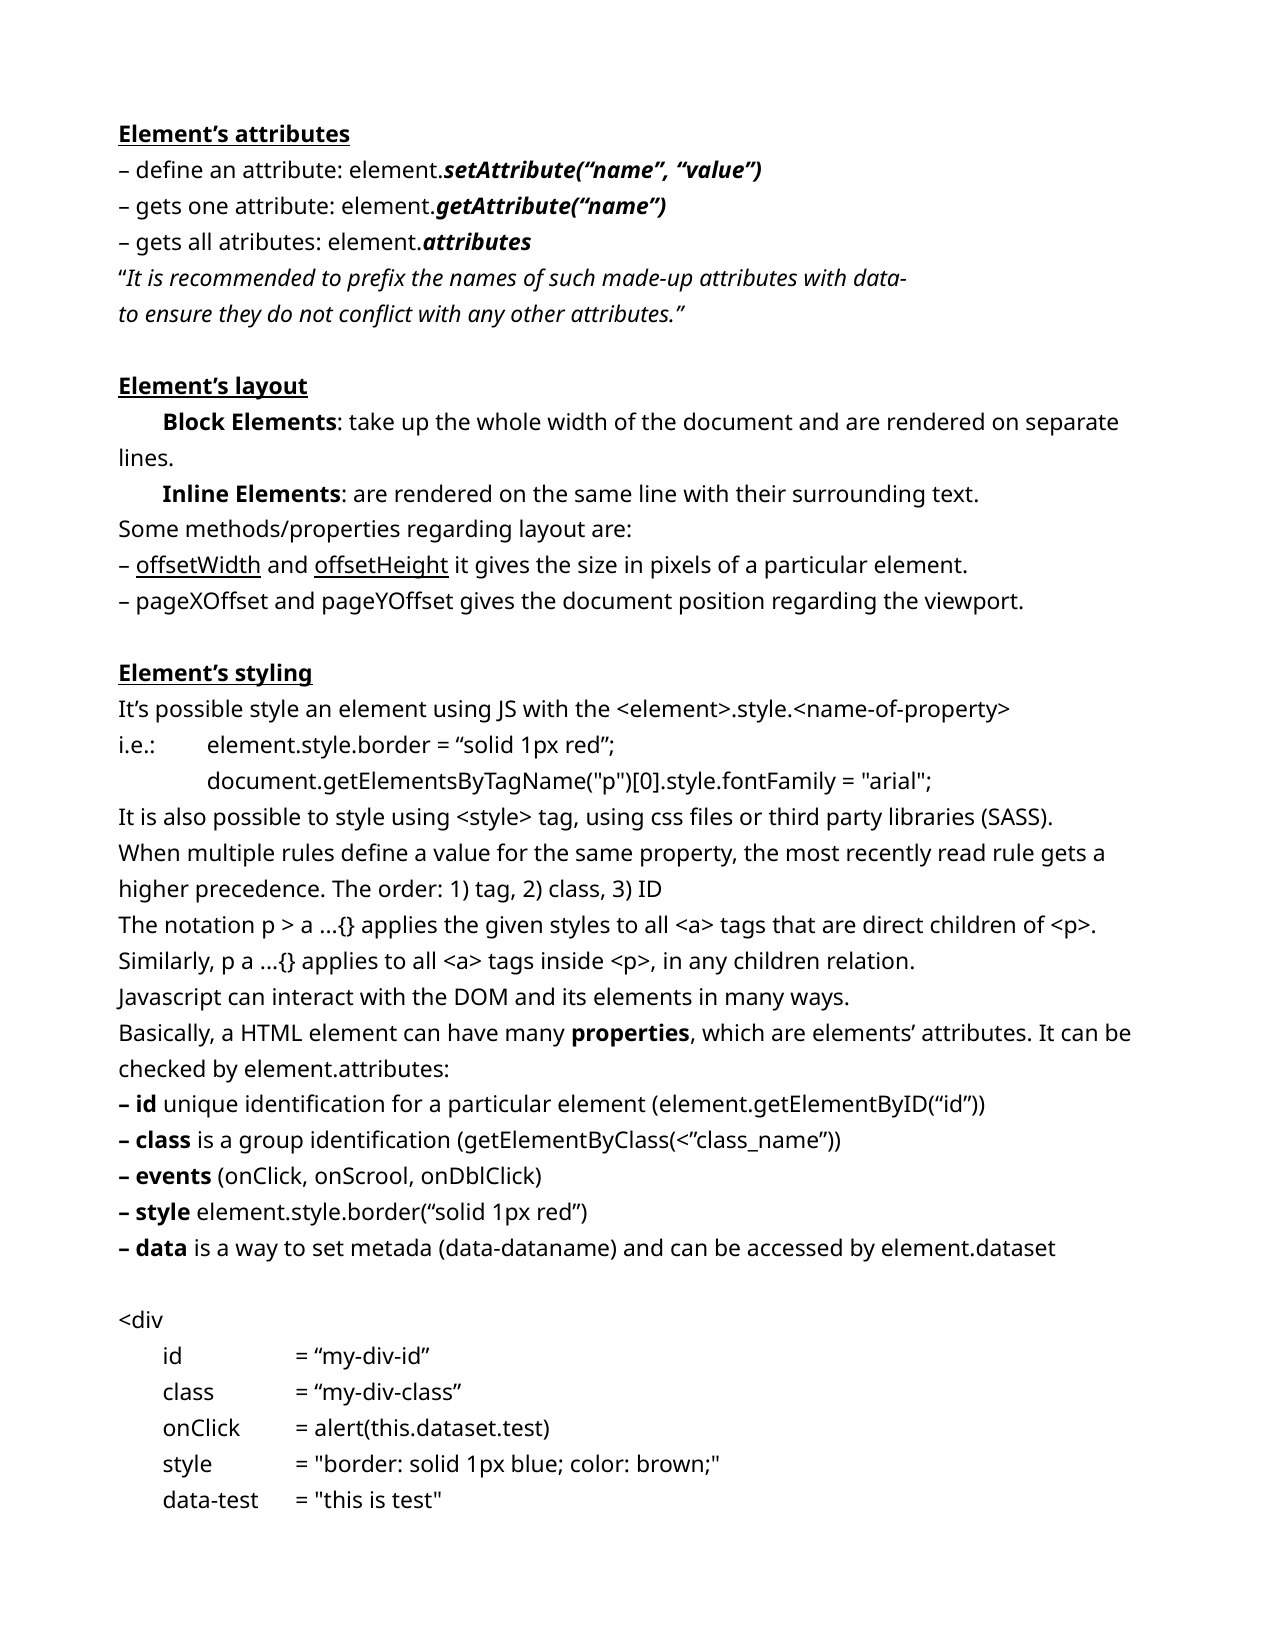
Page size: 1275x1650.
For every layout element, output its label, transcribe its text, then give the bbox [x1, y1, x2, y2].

text – id unique identification for a particular element (element.getElementByID(“id”)) [118, 1088, 1157, 1120]
text – define an attribute: element.setAttribute(“name”, “value”) [118, 154, 1157, 185]
text – gets one attribute: element.getAttribute(“name”) [118, 190, 1157, 221]
text <div [118, 1304, 1157, 1335]
text i.e.: element.style.border = “solid 1px red”; [118, 729, 1157, 760]
text – class is a group identification (getElementByClass(<”class_name”)) [118, 1124, 1157, 1156]
text Some methods/properties regarding layout are: [118, 513, 1157, 545]
text – pageXOffset and pageYOffset gives the document position regarding the viewport. [118, 585, 1157, 617]
text Element’s styling [118, 657, 1157, 688]
text “It is recommended to prefix the names of such made-up attributes with data- [118, 262, 1157, 293]
text When multiple rules define a value for the same property, the most recently read rule gets a higher precedence. The order: 1) tag, 2) class, 3) ID [118, 837, 1157, 904]
text It’s possible style an element using JS with the <element>.style.<name-of-property> [118, 693, 1157, 724]
text – data is a way to set metada (data-dataname) and can be accessed by element.dataset [118, 1232, 1157, 1263]
text style = "border: solid 1px blue; color: brown;" [118, 1448, 1157, 1479]
text Block Elements: take up the whole width of the document and are rendered on separate lines. [118, 406, 1157, 473]
text Javascript can interact with the DOM and its elements in many ways. [118, 981, 1157, 1012]
text – style element.style.border(“solid 1px red”) [118, 1196, 1157, 1227]
text It is also possible to style using <style> tag, using css files or third party libraries (SASS). [118, 801, 1157, 832]
text The notation p > a ...{} applies the given styles to all <a> tags that are direct children of <p>. Similarly, p a ...{} applies to all <a> tags inside <p>, in any children relation. [118, 909, 1157, 976]
text to ensure they do not conflict with any other attributes.” [118, 298, 1157, 329]
text – offsetWidth and offsetHeight it gives the size in pixels of a particular element. [118, 549, 1157, 581]
text – gets all atributes: element.attributes [118, 226, 1157, 257]
text Element’s layout [118, 370, 1157, 401]
text Element’s attributes [118, 118, 1157, 149]
text data-test = "this is test" [118, 1484, 1157, 1515]
text Inline Elements: are rendered on the same line with their surrounding text. [118, 477, 1157, 509]
text class = “my-div-class” [118, 1376, 1157, 1407]
text Basically, a HTML element can have many properties, which are elements’ attributes. It can be checked by element.attributes: [118, 1017, 1157, 1084]
text id = “my-div-id” [118, 1340, 1157, 1371]
text – events (onClick, onScrool, onDblClick) [118, 1160, 1157, 1192]
text onClick = alert(this.dataset.test) [118, 1412, 1157, 1443]
text document.getElementsByTagName("p")[0].style.fontFamily = "arial"; [118, 765, 1157, 796]
